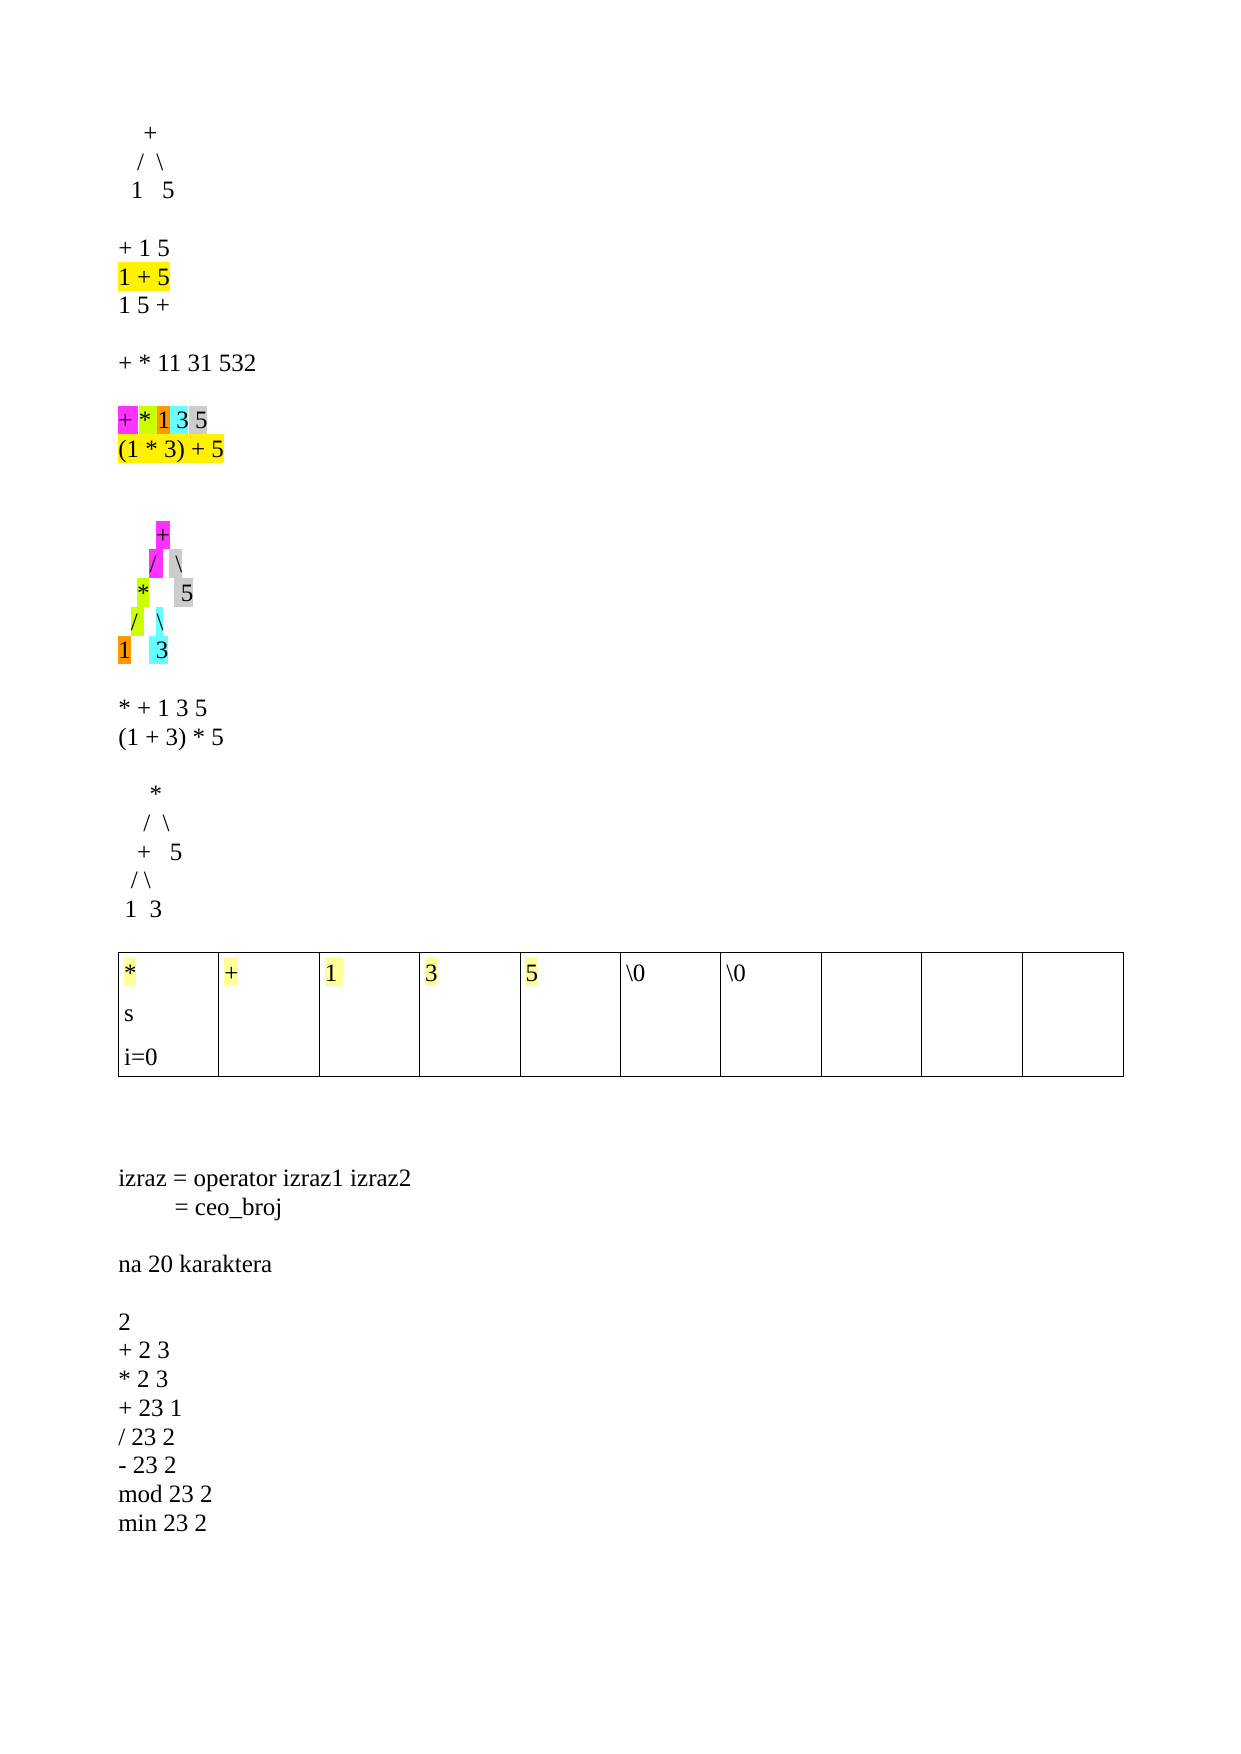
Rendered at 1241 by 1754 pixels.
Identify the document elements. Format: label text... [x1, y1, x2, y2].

table_header [822, 953, 921, 992]
text + [118, 521, 1122, 549]
table_cell [320, 1036, 419, 1076]
table_cell [621, 1036, 720, 1076]
text + * 11 31 532 [118, 348, 1122, 377]
text 1 5 [118, 176, 1122, 204]
text + 1 5 [118, 233, 1122, 262]
table_cell [521, 992, 620, 1036]
text 2 [118, 1307, 1122, 1335]
table_header \0 [721, 953, 821, 992]
text = ceo_broj [118, 1192, 1122, 1220]
table_header + [219, 953, 319, 992]
table_cell [721, 1036, 821, 1076]
table_cell i=0 [119, 1036, 218, 1076]
text min 23 2 [118, 1508, 1122, 1537]
text / \ [118, 147, 1122, 176]
text / \ [118, 549, 1122, 578]
text + 23 1 [118, 1393, 1122, 1422]
text / \ [118, 607, 1122, 636]
text * [118, 779, 1122, 808]
table_cell [721, 992, 821, 1036]
text - 23 2 [118, 1450, 1122, 1479]
text mod 23 2 [118, 1479, 1122, 1508]
text (1 + 3) * 5 [118, 722, 1122, 751]
text / \ [118, 866, 1122, 894]
table_header 1 [320, 953, 419, 992]
text + 2 3 [118, 1335, 1122, 1364]
table_cell [219, 992, 319, 1036]
text + * 1 3 5 [118, 406, 1122, 434]
text + 5 [118, 837, 1122, 866]
table_cell [320, 992, 419, 1036]
table_cell [922, 1036, 1022, 1076]
table_cell [922, 992, 1022, 1036]
text 1 3 [118, 894, 1122, 923]
table_cell [621, 992, 720, 1036]
table_cell [521, 1036, 620, 1076]
text (1 * 3) + 5 [118, 434, 1122, 463]
table_cell [822, 992, 921, 1036]
text na 20 karaktera [118, 1249, 1122, 1278]
text / 23 2 [118, 1422, 1122, 1450]
table_header 5 [521, 953, 620, 992]
text * + 1 3 5 [118, 693, 1122, 722]
table_cell [420, 992, 520, 1036]
table_header \0 [621, 953, 720, 992]
table_cell [420, 1036, 520, 1076]
text 1 3 [118, 636, 1122, 664]
table_header 3 [420, 953, 520, 992]
text + [118, 118, 1122, 147]
text / \ [118, 808, 1122, 837]
text 1 + 5 [118, 262, 1122, 291]
table_cell [822, 1036, 921, 1076]
text * 2 3 [118, 1364, 1122, 1393]
table_cell [1023, 1036, 1123, 1076]
text 1 5 + [118, 291, 1122, 319]
table_cell s [119, 992, 218, 1036]
table_header [922, 953, 1022, 992]
text * 5 [118, 578, 1122, 607]
text izraz = operator izraz1 izraz2 [118, 1163, 1122, 1192]
table_header [1023, 953, 1123, 992]
table_cell [1023, 992, 1123, 1036]
table_header * [119, 953, 218, 992]
table_cell [219, 1036, 319, 1076]
